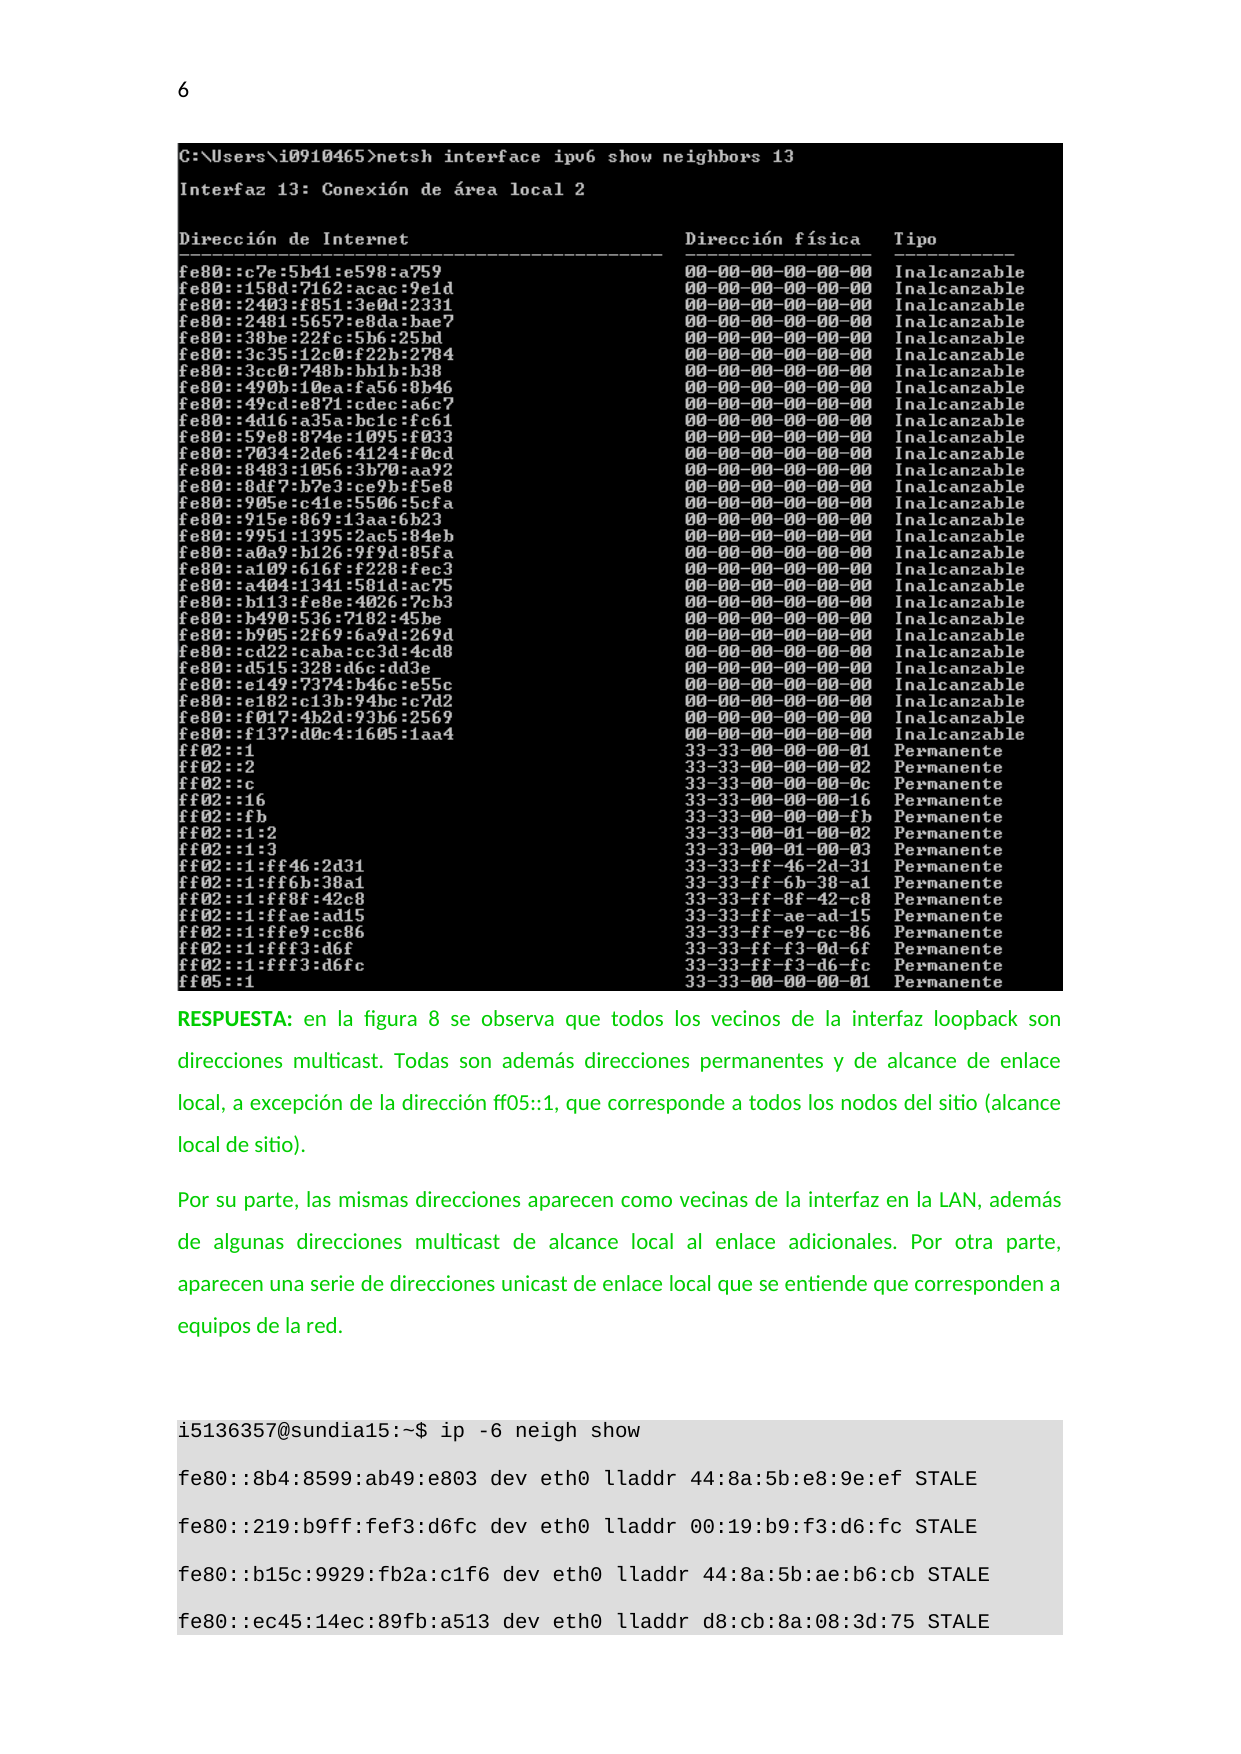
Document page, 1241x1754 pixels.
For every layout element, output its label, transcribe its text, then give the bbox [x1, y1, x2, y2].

text Por su parte, las mismas direcciones aparecen como vecinas de la interfaz en la LAN, además de algunas direcciones multicast de alcance local al enlace adicionales. Por otra parte, aparecen una serie de direcciones unicast de enlace local que se entiende que corresponden a equipos de la red. [177, 1185, 1063, 1339]
text fe80::ec45:14ec:89fb:a513 dev eth0 lladdr d8:cb:8a:08:3d:75 STALE [177, 1612, 1063, 1635]
text i5136357@sundia15:~$ ip -6 neigh show [177, 1420, 1063, 1443]
text fe80::b15c:9929:fb2a:c1f6 dev eth0 lladdr 44:8a:5b:ae:b6:cb STALE [177, 1564, 1063, 1587]
text fe80::8b4:8599:ab49:e803 dev eth0 lladdr 44:8a:5b:e8:9e:ef STALE [177, 1468, 1063, 1491]
text RESPUESTA: en la figura 8 se observa que todos los vecinos de la interfaz loopback son direcciones multicast. Todas son además direcciones permanentes y de alcance de enlace local, a excepción de la dirección ff05::1, que corresponde a todos los nodos del sitio (alcance local de sitio). [177, 991, 1063, 1158]
text fe80::219:b9ff:fef3:d6fc dev eth0 lladdr 00:19:b9:f3:d6:fc STALE [177, 1516, 1063, 1539]
